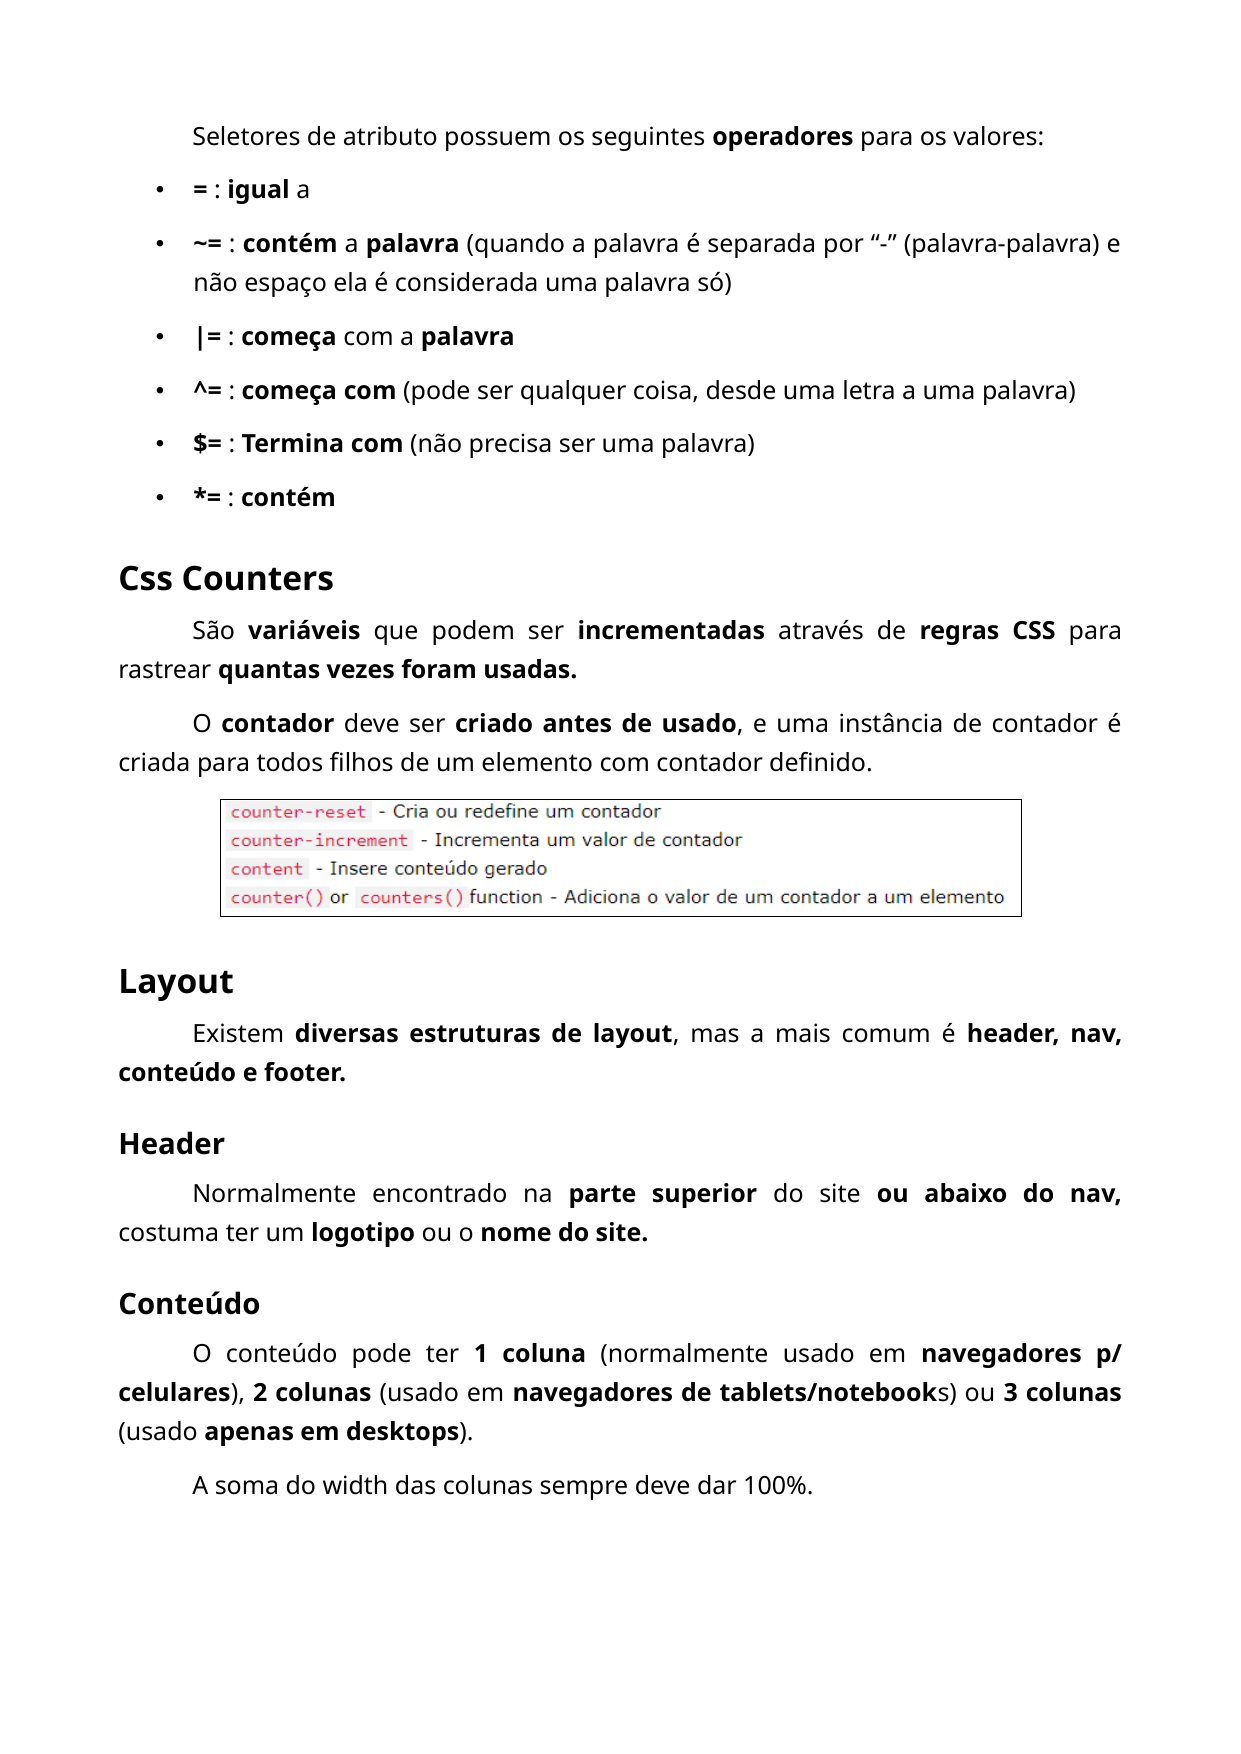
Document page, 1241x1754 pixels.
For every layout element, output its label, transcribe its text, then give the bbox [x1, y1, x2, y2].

text O conteúdo pode ter 1 coluna (normalmente usado em navegadores p/ celulares), 2 colunas (usado em navegadores de tablets/notebooks) ou 3 colunas (usado apenas em desktops). [118, 1335, 1122, 1448]
text Seletores de atributo possuem os seguintes operadores para os valores: [118, 118, 1122, 152]
text São variáveis que podem ser incrementadas através de regras CSS para rastrear quantas vezes foram usadas. [118, 613, 1122, 686]
list ^= : começa com (pode ser qualquer coisa, desde uma letra a uma palavra) [156, 372, 1122, 406]
subtitle Header [118, 1123, 1122, 1163]
list = : igual a [156, 172, 1122, 206]
subtitle Conteúdo [118, 1283, 1122, 1323]
subtitle Layout [118, 957, 1122, 1003]
text A soma do width das colunas sempre deve dar 100%. [118, 1467, 1122, 1502]
list |= : começa com a palavra [156, 318, 1122, 353]
text Normalmente encontrado na parte superior do site ou abaixo do nav, costuma ter um logotipo ou o nome do site. [118, 1175, 1122, 1249]
list ~= : contém a palavra (quando a palavra é separada por “-” (palavra-palavra) e não espaço ela é considerada uma palavra só) [156, 226, 1122, 299]
text Existem diversas estruturas de layout, mas a mais comum é header, nav, conteúdo e footer. [118, 1015, 1122, 1089]
list *= : contém [156, 480, 1122, 514]
picture [222, 801, 1018, 914]
text O contador deve ser criado antes de usado, e uma instância de contador é criada para todos filhos de um elemento com contador definido. [118, 706, 1122, 779]
list $= : Termina com (não precisa ser uma palavra) [156, 426, 1122, 460]
subtitle Css Counters [118, 554, 1122, 600]
